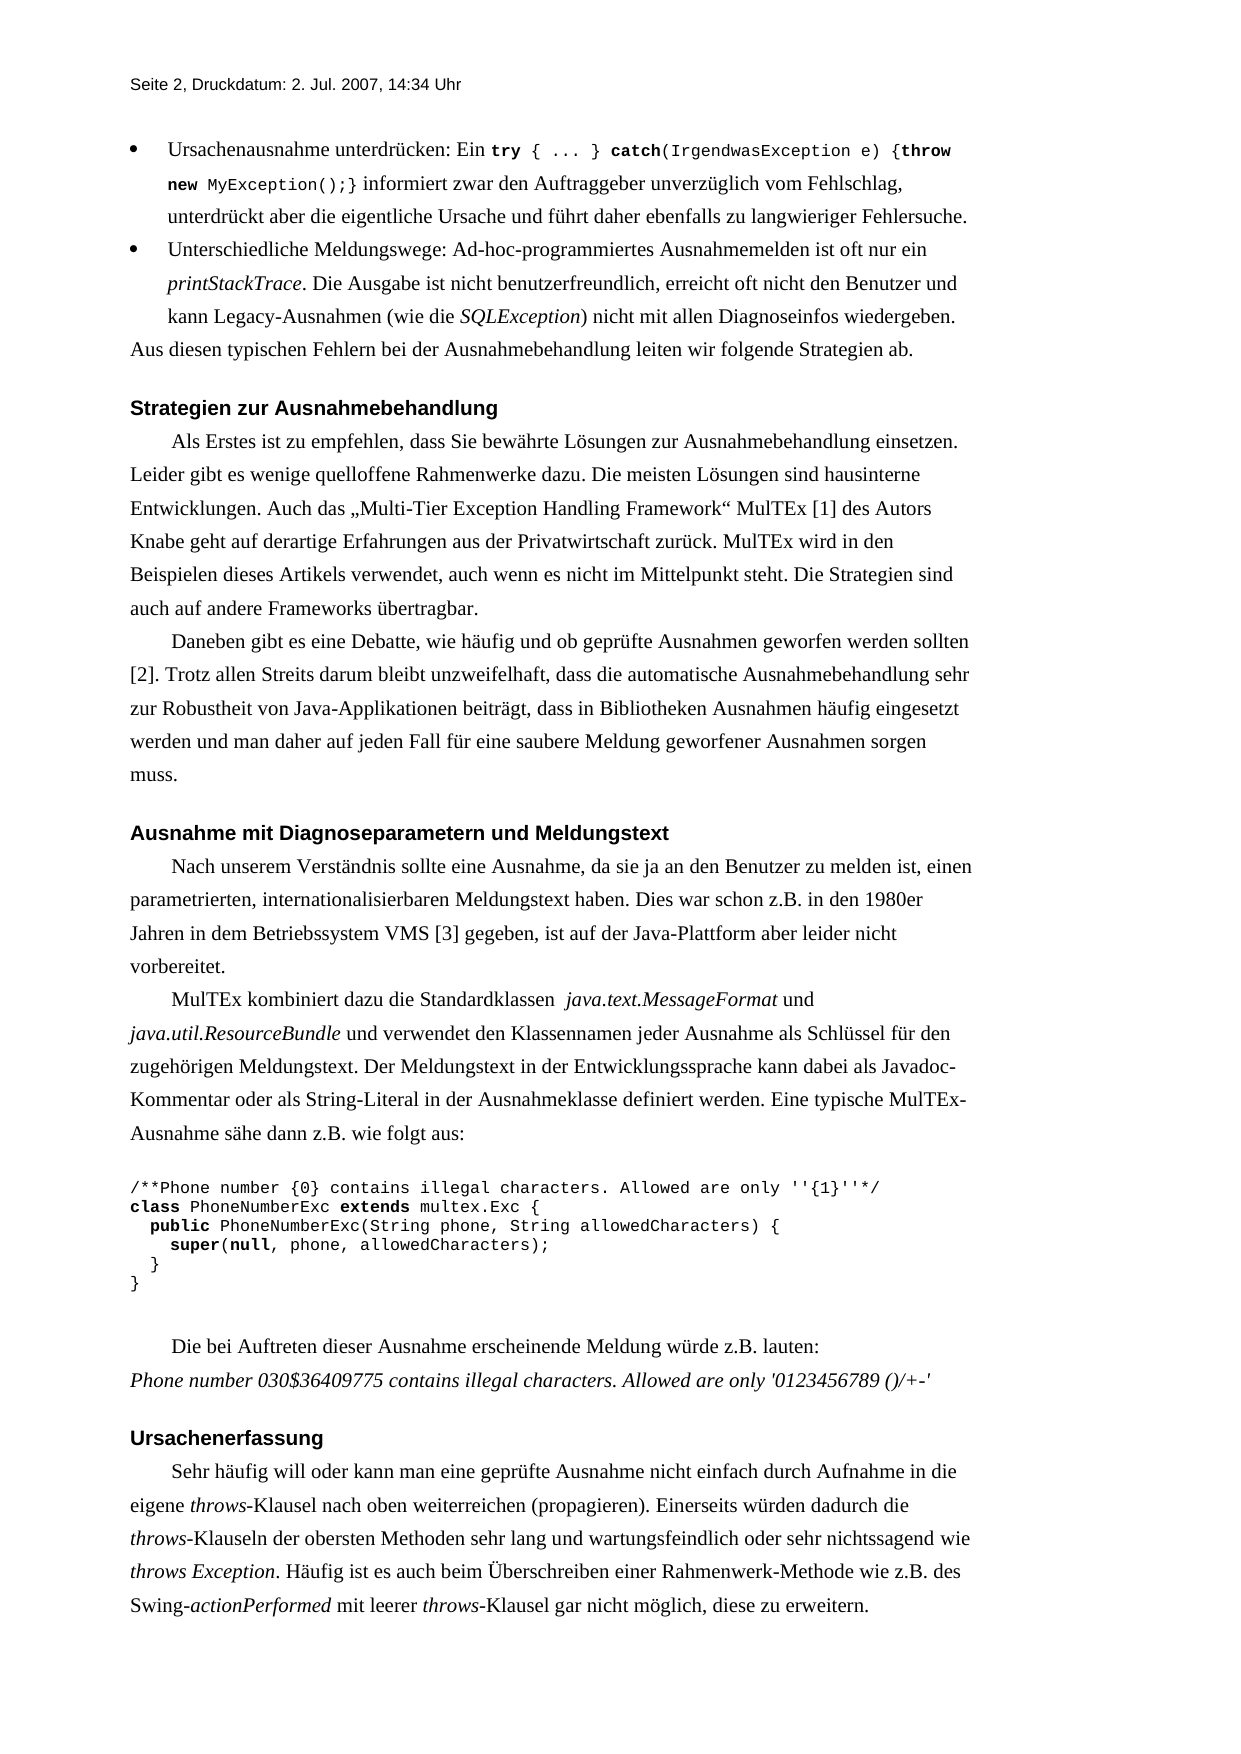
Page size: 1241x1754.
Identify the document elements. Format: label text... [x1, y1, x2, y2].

text MulTEx kombiniert dazu die Standardklassen java.text.MessageFormat und java.util.ResourceBundle und verwendet den Klassennamen jeder Ausnahme als Schlüssel für den zugehörigen Meldungstext. Der Meldungstext in der Entwicklungssprache kann dabei als Javadoc-Kommentar oder als String-Literal in der Ausnahmeklasse definiert werden. Eine typische MulTEx-Ausnahme sähe dann z.B. wie folgt aus: [130, 980, 974, 1147]
text /**Phone number {0} contains illegal characters. Allowed are only ''{1}''*/ [130, 1180, 974, 1199]
text Daneben gibt es eine Debatte, wie häufig und ob geprüfte Ausnahmen geworfen werden sollten [2]. Trotz allen Streits darum bleibt unzweifelhaft, dass die automatische Ausnahmebehandlung sehr zur Robustheit von Java-Applikationen beiträgt, dass in Bibliotheken Ausnahmen häufig eingesetzt werden und man daher auf jeden Fall für eine saubere Meldung geworfener Ausnahmen sorgen muss. [130, 622, 974, 788]
text Nach unserem Verständnis sollte eine Ausnahme, da sie ja an den Benutzer zu melden ist, einen parametrierten, internationalisierbaren Meldungstext haben. Dies war schon z.B. in den 1980er Jahren in dem Betriebssystem VMS [3] gegeben, ist auf der Java-Plattform aber leider nicht vorbereitet. [130, 847, 974, 980]
text Aus diesen typischen Fehlern bei der Ausnahmebehandlung leiten wir folgende Strategien ab. [130, 330, 974, 363]
text } [130, 1256, 974, 1275]
list Ursachenausnahme unterdrücken: Ein try { ... } catch(IrgendwasException e) {throw new MyException();} informiert zwar den Auftraggeber unverzüglich vom Fehlschlag, unterdrückt aber die eigentliche Ursache und führt daher ebenfalls zu langwieriger Fehlersuche. [130, 130, 974, 230]
text Als Erstes ist zu empfehlen, dass Sie bewährte Lösungen zur Ausnahmebehandlung einsetzen. Leider gibt es wenige quelloffene Rahmenwerke dazu. Die meisten Lösungen sind hausinterne Entwicklungen. Auch das „Multi-Tier Exception Handling Framework“ MulTEx [1] des Autors Knabe geht auf derartige Erfahrungen aus der Privatwirtschaft zurück. MulTEx wird in den Beispielen dieses Artikels verwendet, auch wenn es nicht im Mittelpunkt steht. Die Strategien sind auch auf andere Frameworks übertragbar. [130, 422, 974, 622]
text class PhoneNumberExc extends multex.Exc { [130, 1199, 974, 1218]
text Die bei Auftreten dieser Ausnahme erscheinende Meldung würde z.B. lauten: Phone number 030$36409775 contains illegal characters. Allowed are only '0123456789 ()/+-' [130, 1327, 974, 1394]
list Unterschiedliche Meldungswege: Ad-hoc-programmiertes Ausnahmemelden ist oft nur ein printStackTrace. Die Ausgabe ist nicht benutzerfreundlich, erreicht oft nicht den Benutzer und kann Legacy-Ausnahmen (wie die SQLException) nicht mit allen Diagnoseinfos wiedergeben. [130, 230, 974, 330]
text public PhoneNumberExc(String phone, String allowedCharacters) { [130, 1218, 974, 1237]
text Strategien zur Ausnahmebehandlung [130, 388, 974, 422]
text Sehr häufig will oder kann man eine geprüfte Ausnahme nicht einfach durch Aufnahme in die eigene throws-Klausel nach oben weiterreichen (propagieren). Einerseits würden dadurch die throws-Klauseln der obersten Methoden sehr lang und wartungsfeindlich oder sehr nichtssagend wie throws Exception. Häufig ist es auch beim Überschreiben einer Rahmenwerk-Methode wie z.B. des Swing-actionPerformed mit leerer throws-Klausel gar nicht möglich, diese zu erweitern. [130, 1452, 974, 1619]
text super(null, phone, allowedCharacters); [130, 1237, 974, 1256]
text } [130, 1275, 974, 1294]
text Ausnahme mit Diagnoseparametern und Meldungstext [130, 813, 974, 847]
text Ursachenerfassung [130, 1419, 974, 1452]
